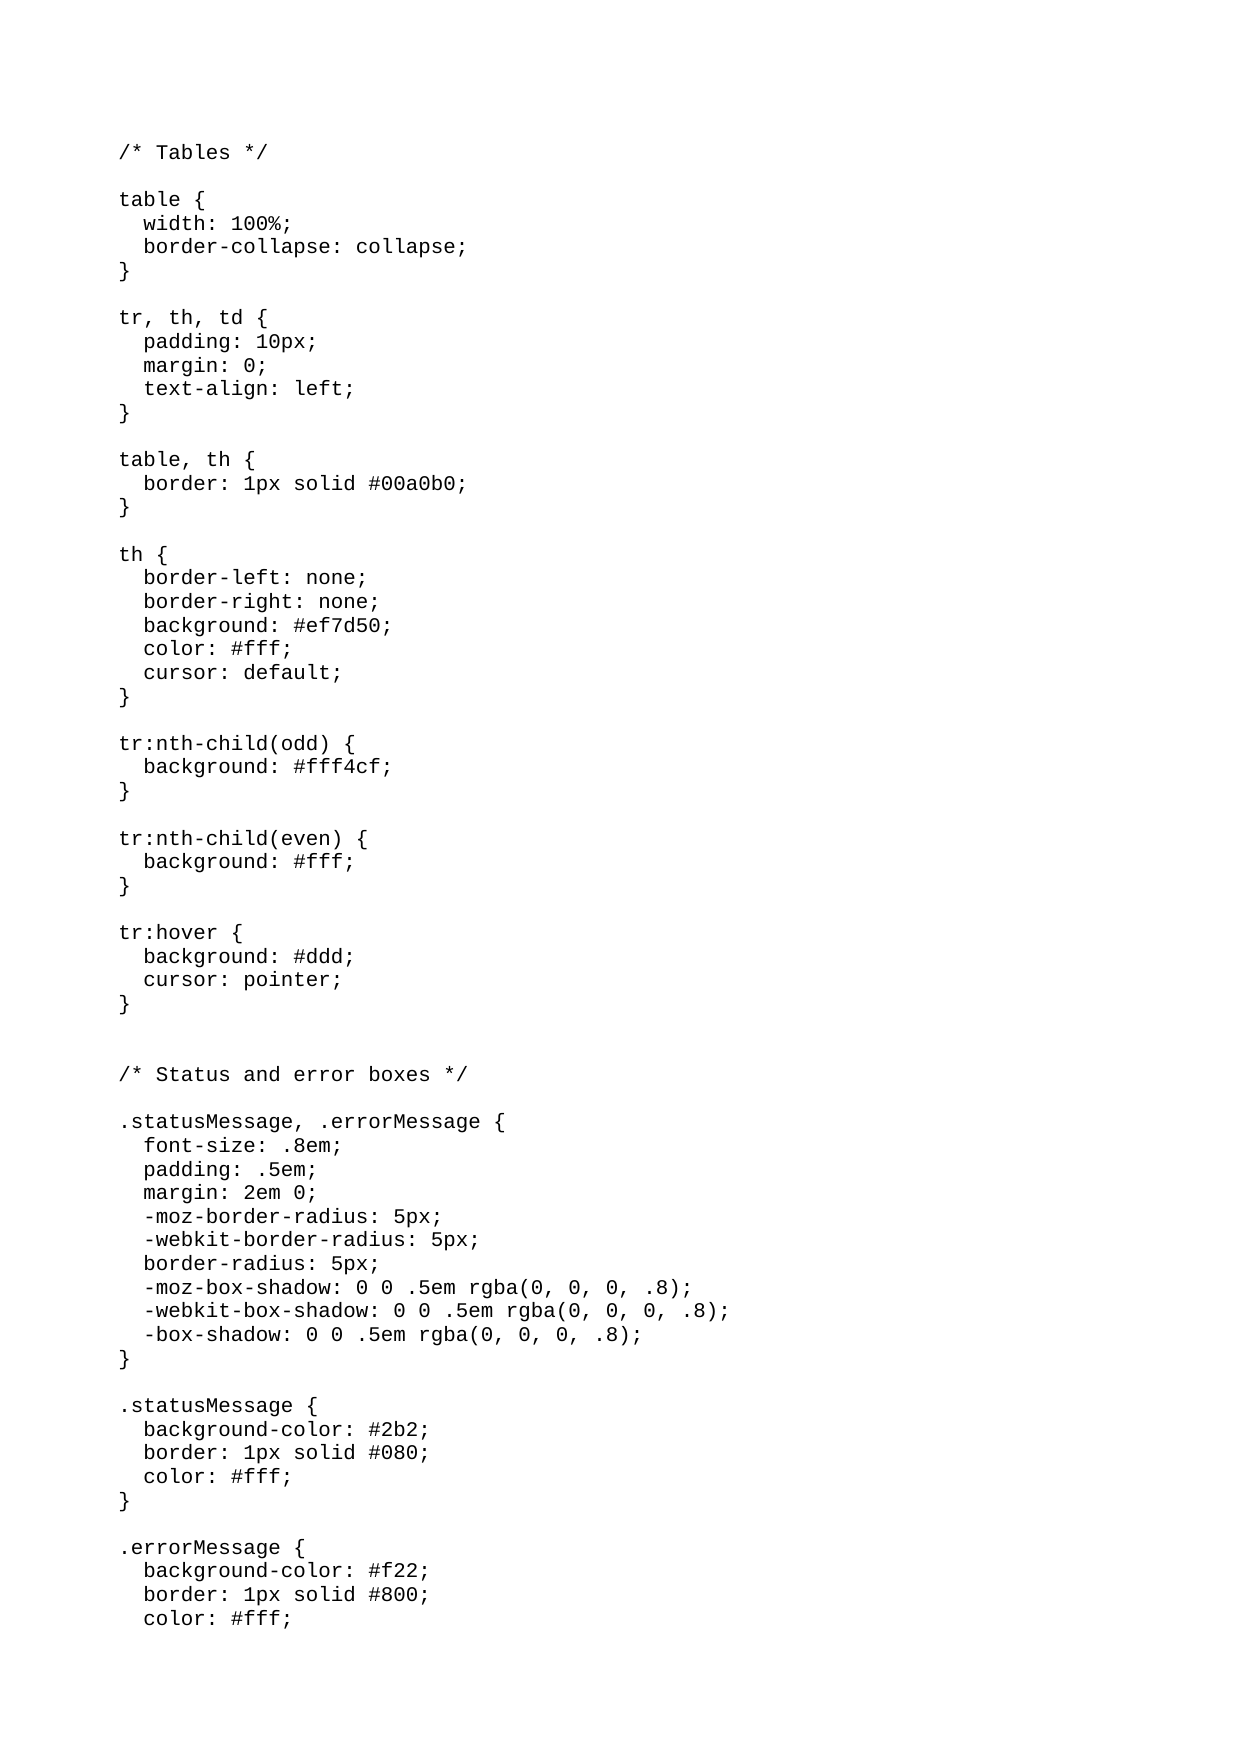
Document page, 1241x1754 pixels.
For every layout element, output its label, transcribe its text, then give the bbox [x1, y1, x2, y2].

text table, th { [118, 449, 1122, 473]
text -webkit-box-shadow: 0 0 .5em rgba(0, 0, 0, .8); [118, 1300, 1122, 1324]
text -webkit-border-radius: 5px; [118, 1229, 1122, 1253]
text } [118, 780, 1122, 804]
text background: #fff4cf; [118, 757, 1122, 780]
text border-right: none; [118, 591, 1122, 615]
text } [118, 993, 1122, 1017]
text color: #fff; [118, 1608, 1122, 1631]
text border: 1px solid #080; [118, 1442, 1122, 1466]
text background-color: #f22; [118, 1561, 1122, 1584]
text border-left: none; [118, 567, 1122, 591]
text border: 1px solid #00a0b0; [118, 473, 1122, 496]
text } [118, 1348, 1122, 1371]
text } [118, 875, 1122, 898]
text font-size: .8em; [118, 1135, 1122, 1158]
text text-align: left; [118, 378, 1122, 402]
text border-collapse: collapse; [118, 236, 1122, 260]
text .statusMessage, .errorMessage { [118, 1111, 1122, 1135]
text margin: 0; [118, 354, 1122, 378]
text color: #fff; [118, 1466, 1122, 1489]
text padding: 10px; [118, 331, 1122, 354]
text .statusMessage { [118, 1395, 1122, 1419]
text tr:nth-child(even) { [118, 827, 1122, 851]
text -moz-border-radius: 5px; [118, 1206, 1122, 1229]
text background: #fff; [118, 851, 1122, 875]
text table { [118, 189, 1122, 213]
text cursor: pointer; [118, 969, 1122, 993]
text border: 1px solid #800; [118, 1584, 1122, 1608]
text color: #fff; [118, 638, 1122, 662]
text background: #ef7d50; [118, 615, 1122, 638]
text } [118, 260, 1122, 284]
text tr, th, td { [118, 307, 1122, 331]
text background-color: #2b2; [118, 1419, 1122, 1442]
text width: 100%; [118, 213, 1122, 236]
text cursor: default; [118, 662, 1122, 686]
text padding: .5em; [118, 1158, 1122, 1182]
text tr:nth-child(odd) { [118, 733, 1122, 757]
text } [118, 686, 1122, 709]
text -moz-box-shadow: 0 0 .5em rgba(0, 0, 0, .8); [118, 1277, 1122, 1300]
text /* Status and error boxes */ [118, 1064, 1122, 1088]
text } [118, 496, 1122, 520]
text -box-shadow: 0 0 .5em rgba(0, 0, 0, .8); [118, 1324, 1122, 1348]
text tr:hover { [118, 922, 1122, 946]
text background: #ddd; [118, 946, 1122, 969]
text } [118, 1489, 1122, 1513]
text .errorMessage { [118, 1537, 1122, 1561]
text } [118, 402, 1122, 426]
text /* Tables */ [118, 142, 1122, 165]
text margin: 2em 0; [118, 1182, 1122, 1206]
text border-radius: 5px; [118, 1253, 1122, 1277]
text th { [118, 544, 1122, 567]
